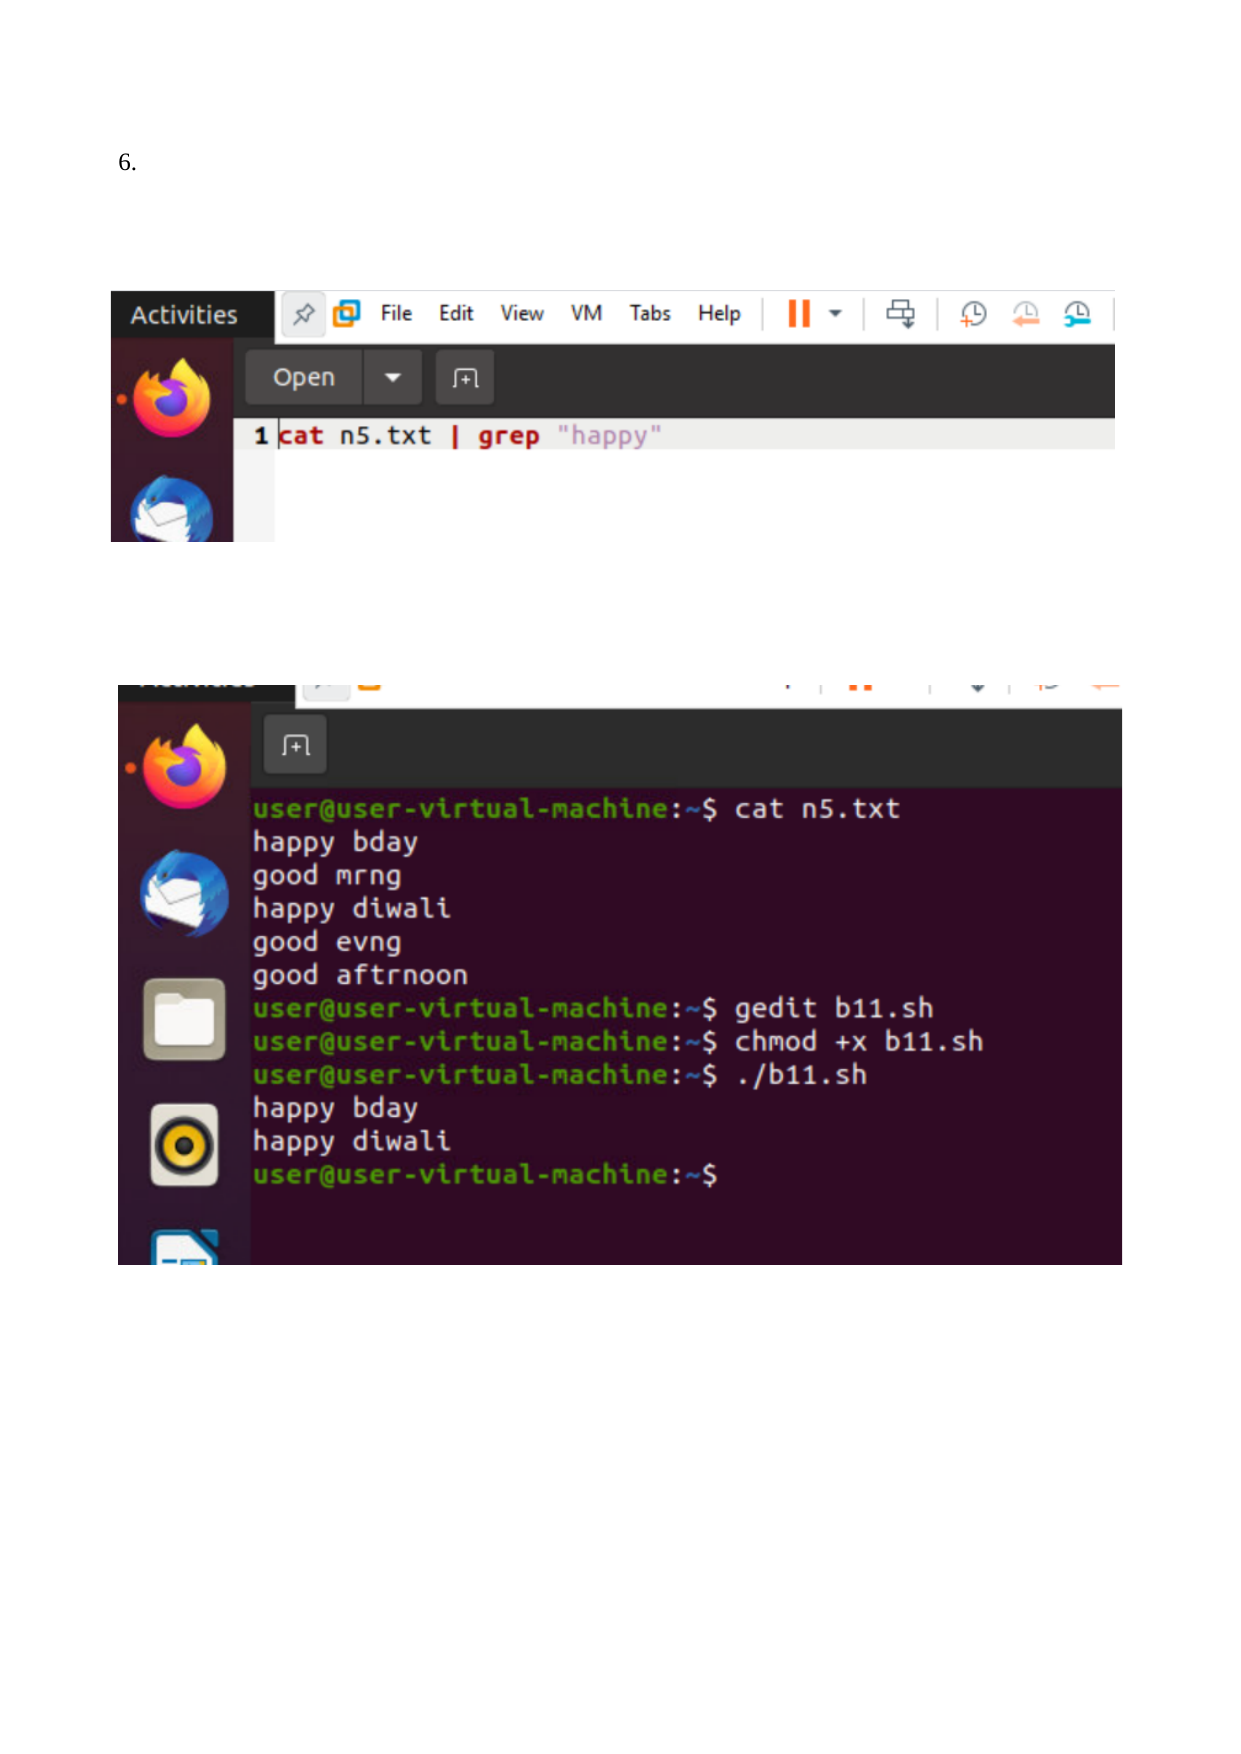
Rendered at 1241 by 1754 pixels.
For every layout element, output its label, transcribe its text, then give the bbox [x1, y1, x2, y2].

picture [110, 290, 1115, 542]
text 6. [118, 147, 1122, 176]
picture [118, 685, 1123, 1265]
